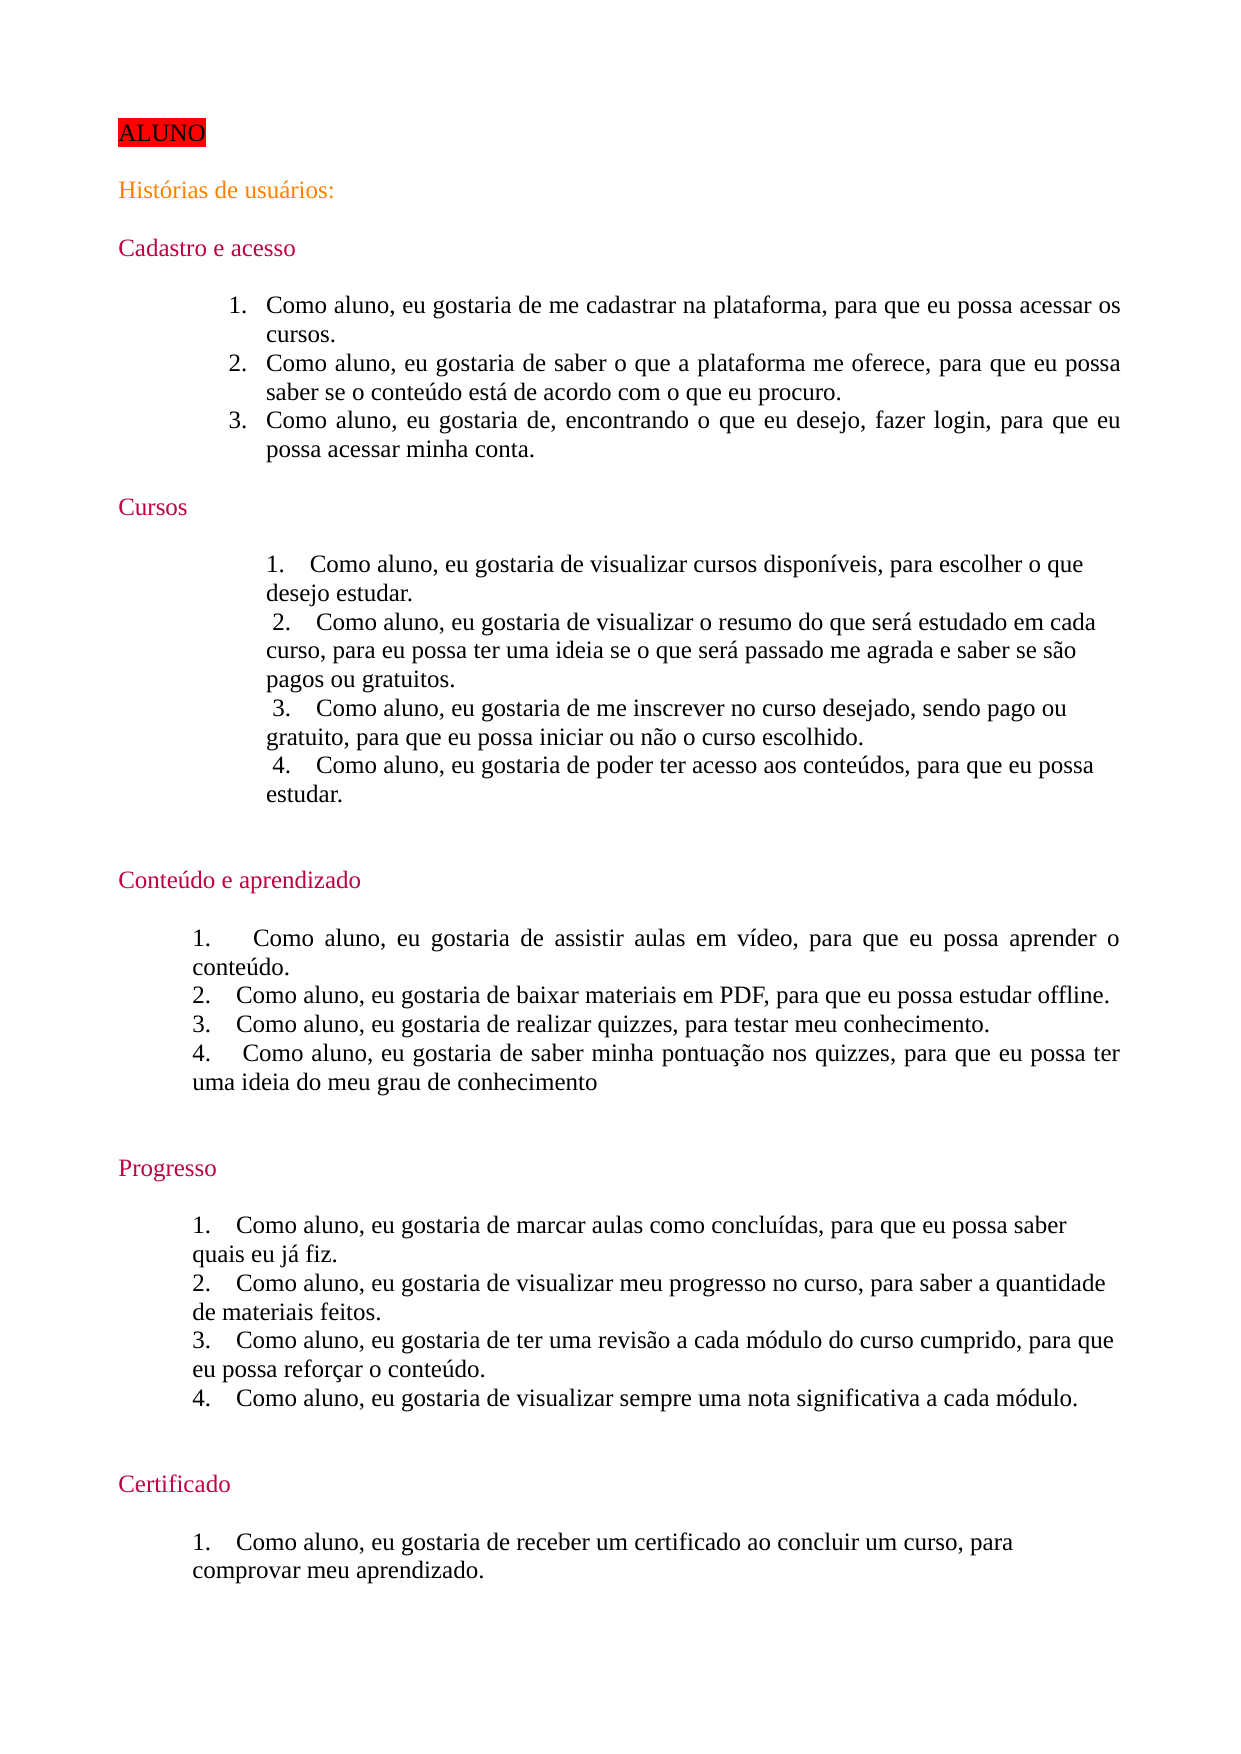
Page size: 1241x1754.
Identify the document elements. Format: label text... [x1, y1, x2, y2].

text 1. Como aluno, eu gostaria de receber um certificado ao concluir um curso, para comprovar meu aprendizado. [192, 1527, 1122, 1584]
text Conteúdo e aprendizado [118, 866, 1122, 894]
list Como aluno, eu gostaria de, encontrando o que eu desejo, fazer login, para que eu possa acessar minha conta. [228, 406, 1122, 463]
list Como aluno, eu gostaria de saber o que a plataforma me oferece, para que eu possa saber se o conteúdo está de acordo com o que eu procuro. [228, 348, 1122, 406]
text 2. Como aluno, eu gostaria de visualizar meu progresso no curso, para saber a quantidade de materiais feitos. [192, 1268, 1122, 1326]
text ALUNO [118, 118, 1122, 147]
text 3. Como aluno, eu gostaria de ter uma revisão a cada módulo do curso cumprido, para que eu possa reforçar o conteúdo. [192, 1326, 1122, 1383]
text Cadastro e acesso [118, 233, 1122, 262]
text 3. Como aluno, eu gostaria de realizar quizzes, para testar meu conhecimento. [192, 1009, 1122, 1038]
text 1. Como aluno, eu gostaria de marcar aulas como concluídas, para que eu possa saber quais eu já fiz. [192, 1211, 1122, 1268]
text Progresso [118, 1153, 1122, 1182]
text 2. Como aluno, eu gostaria de baixar materiais em PDF, para que eu possa estudar offline. [192, 981, 1122, 1009]
text Certificado [118, 1469, 1122, 1498]
text 4. Como aluno, eu gostaria de saber minha pontuação nos quizzes, para que eu possa ter uma ideia do meu grau de conhecimento [192, 1038, 1122, 1096]
text 1. Como aluno, eu gostaria de visualizar cursos disponíveis, para escolher o que desejo estudar. 2. Como aluno, eu gostaria de visualizar o resumo do que será estudado em cada curso, para eu possa ter uma ideia se o que será passado me agrada e saber se são pagos ou gratuitos. 3. Como aluno, eu gostaria de me inscrever no curso desejado, sendo pago ou gratuito, para que eu possa iniciar ou não o curso escolhido. 4. Como aluno, eu gostaria de poder ter acesso aos conteúdos, para que eu possa estudar. [266, 549, 1122, 837]
text 4. Como aluno, eu gostaria de visualizar sempre uma nota significativa a cada módulo. [192, 1383, 1122, 1412]
text Cursos [118, 492, 1122, 521]
text Histórias de usuários: [118, 176, 1122, 204]
list Como aluno, eu gostaria de me cadastrar na plataforma, para que eu possa acessar os cursos. [228, 291, 1122, 348]
text 1. Como aluno, eu gostaria de assistir aulas em vídeo, para que eu possa aprender o conteúdo. [192, 923, 1122, 981]
